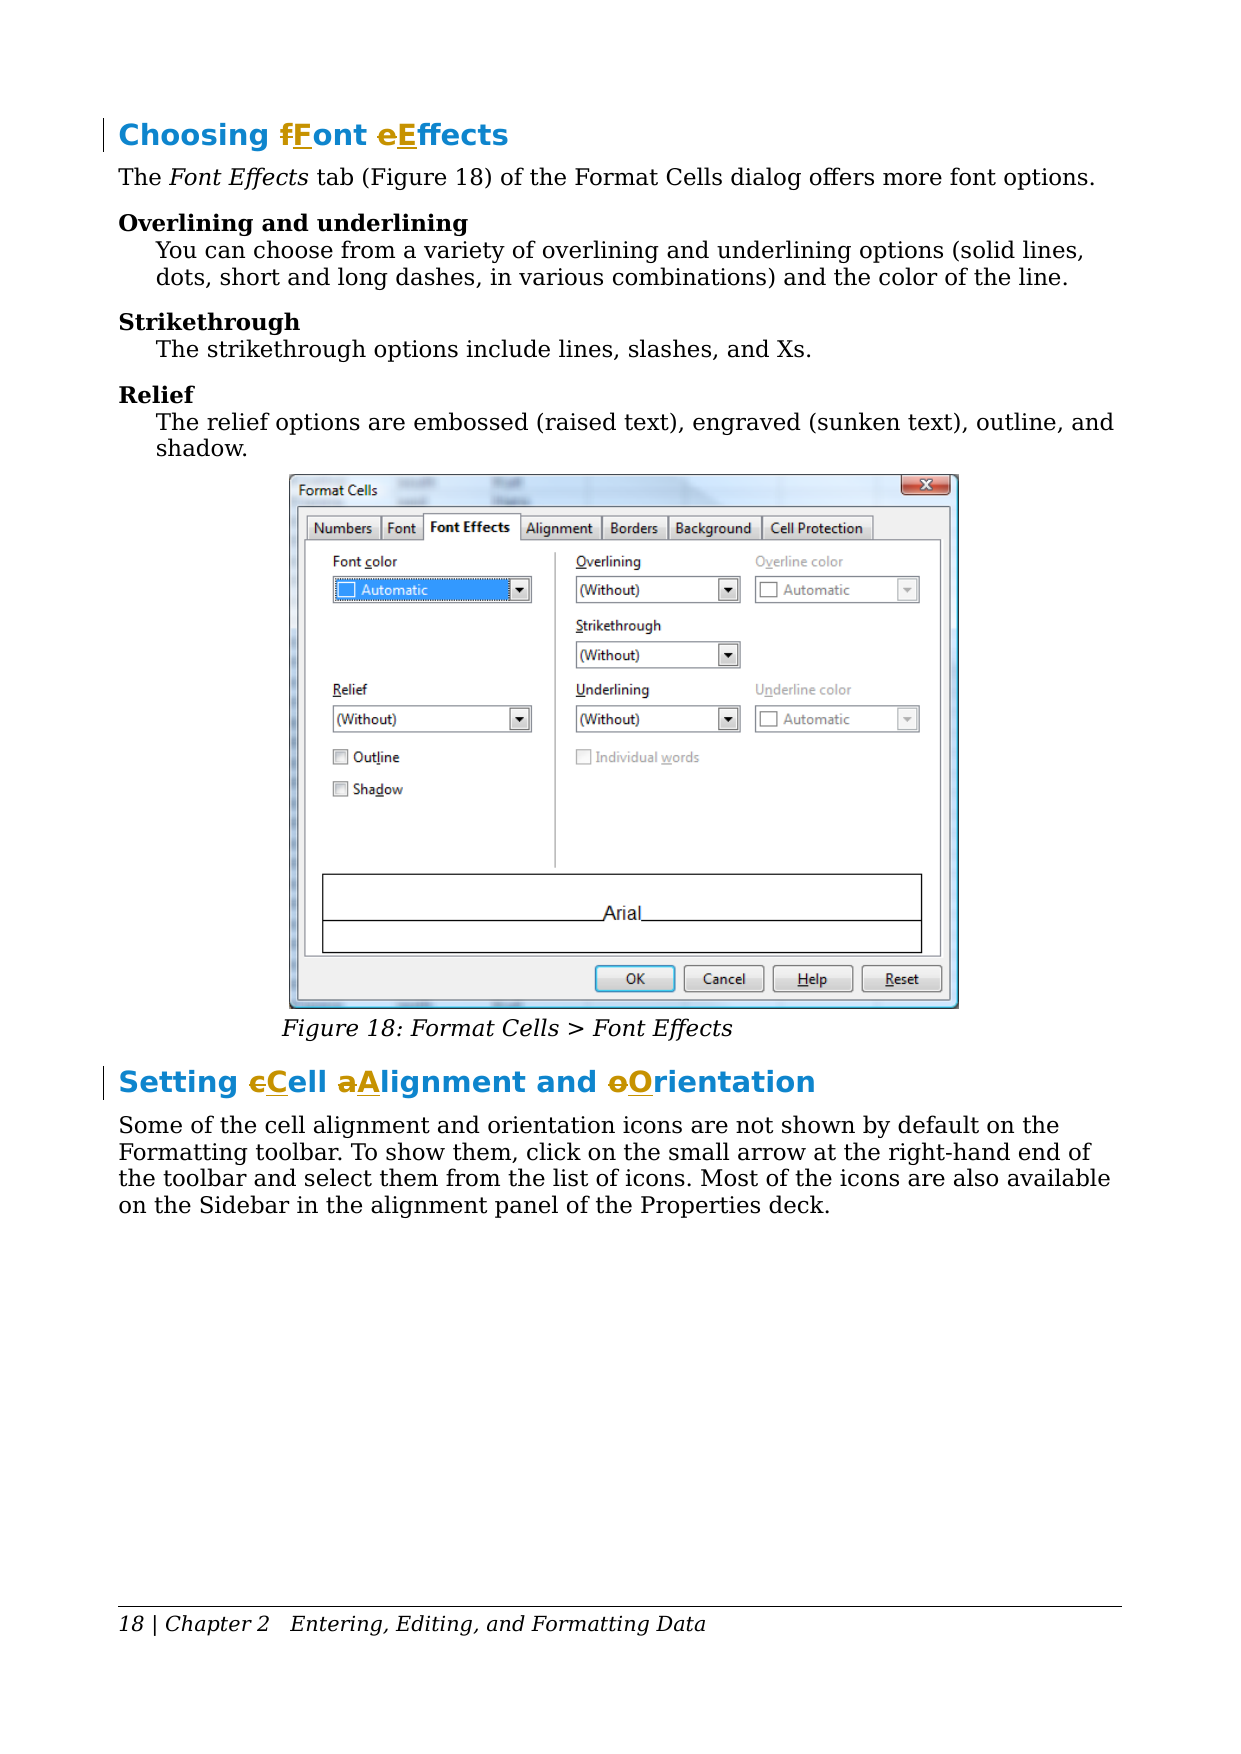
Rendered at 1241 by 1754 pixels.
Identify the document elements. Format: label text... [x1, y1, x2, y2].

text Some of the cell alignment and orientation icons are not shown by default on the Formatting toolbar. To show them, click on the small arrow at the right-hand end of the toolbar and select them from the list of icons. Most of the icons are also available on the Sidebar in the alignment panel of the Properties deck. [118, 1112, 1122, 1219]
text Overlining and underlining [118, 210, 1122, 237]
text Strikethrough [118, 309, 1122, 336]
text Figure 18: Format Cells > Font Effects [282, 1015, 958, 1042]
text The relief options are embossed (raised text), engraved (sunken text), outline, and shadow. [156, 409, 1122, 462]
text The strikethrough options include lines, slashes, and Xs. [156, 336, 1122, 363]
subtitle Setting Cell Alignment and Orientation [118, 1066, 1122, 1100]
picture [289, 474, 959, 1009]
subtitle Choosing Font Effects [118, 118, 1122, 152]
text The Font Effects tab (Figure 18) of the Format Cells dialog offers more font options. [118, 164, 1122, 191]
text You can choose from a variety of overlining and underlining options (solid lines, dots, short and long dashes, in various combinations) and the color of the line. [156, 237, 1122, 290]
text Relief [118, 382, 1122, 409]
